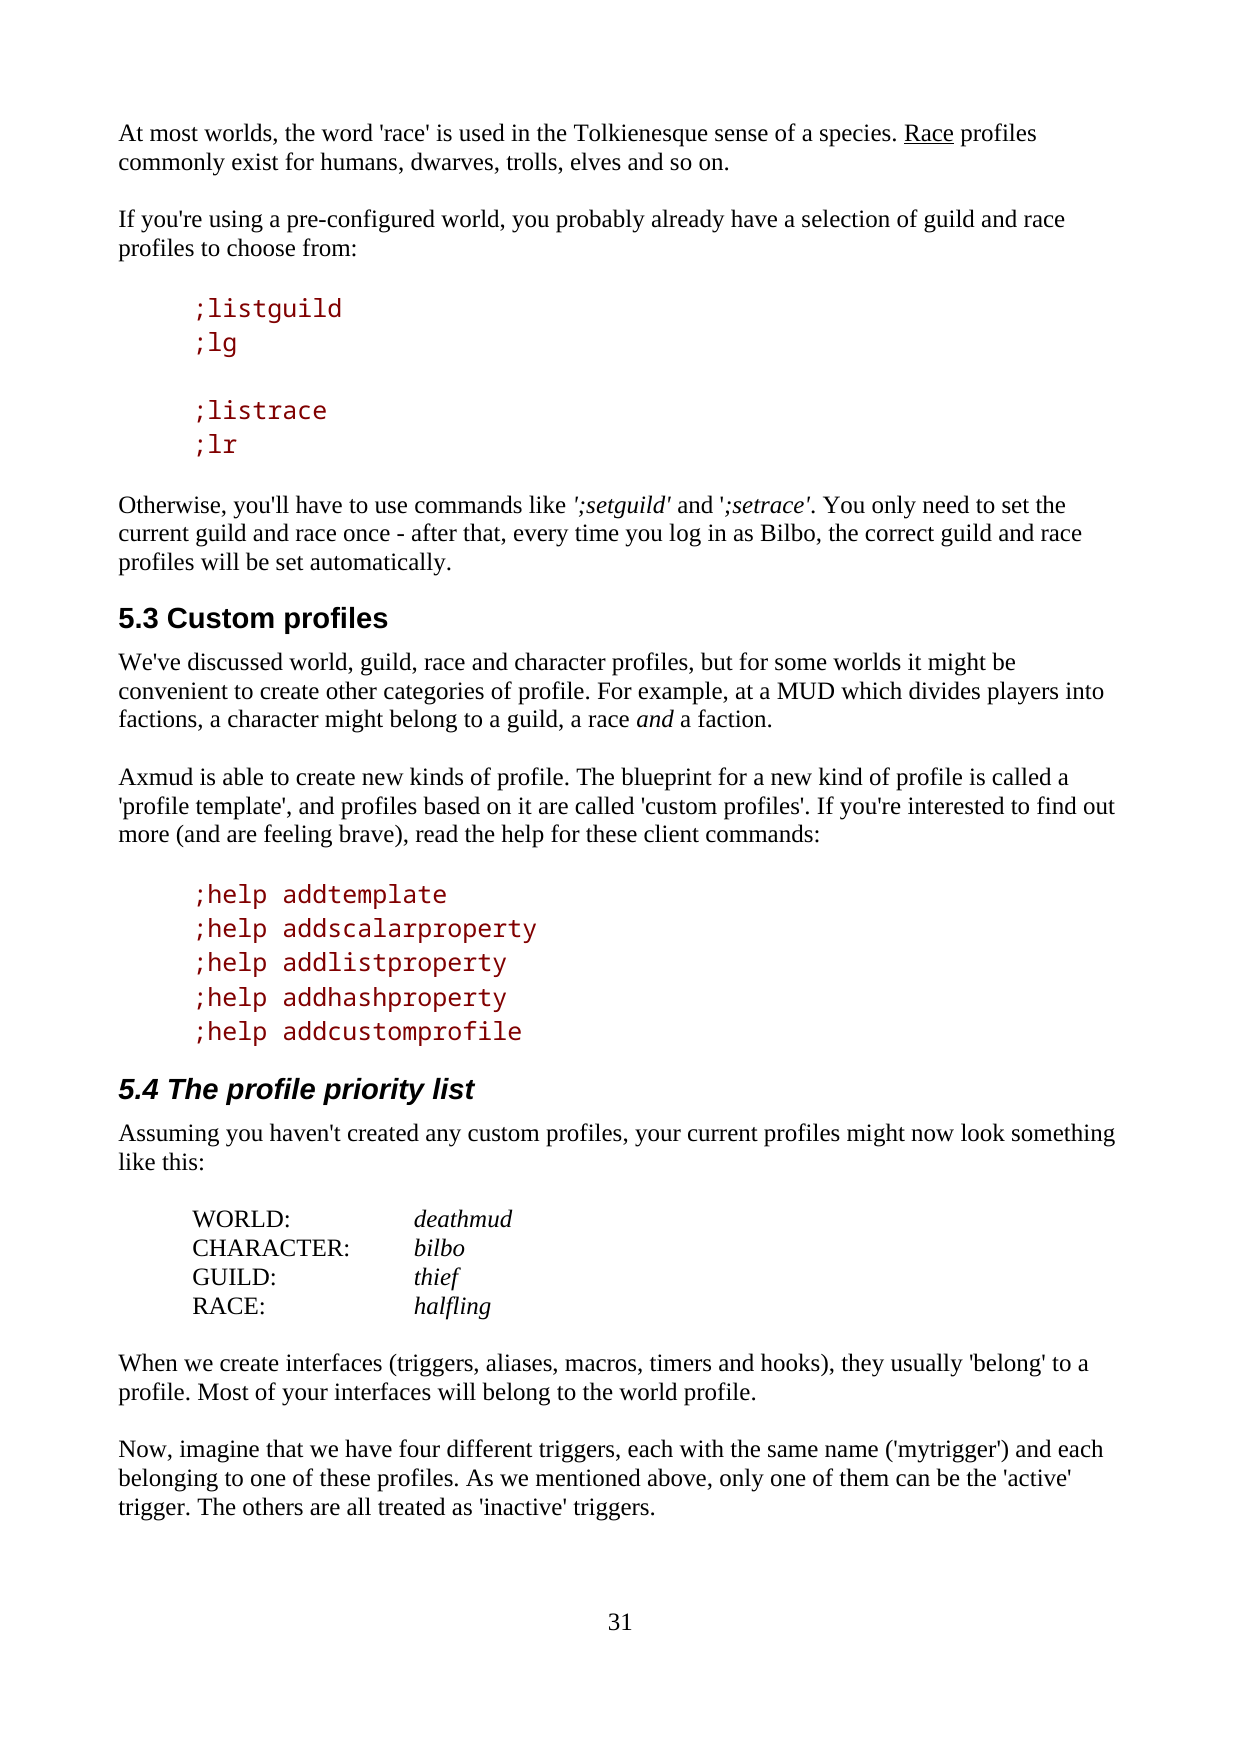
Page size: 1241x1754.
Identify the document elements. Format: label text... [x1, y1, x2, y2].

text ;listrace [118, 393, 1122, 427]
text Now, imagine that we have four different triggers, each with the same name ('mytrigger') and each belonging to one of these profiles. As we mentioned above, only one of them can be the 'active' trigger. The others are all treated as 'inactive' triggers. [118, 1434, 1122, 1521]
text Assuming you haven't created any custom profiles, your current profiles might now look something like this: [118, 1118, 1122, 1176]
text ;help addscalarproperty [118, 911, 1122, 945]
text RACE: halfling [118, 1291, 1122, 1319]
subtitle 5.3 Custom profiles [118, 601, 1122, 634]
text Axmud is able to create new kinds of profile. The blueprint for a new kind of profile is called a 'profile template', and profiles based on it are called 'custom profiles'. If you're interested to find out more (and are feeling brave), read the help for these client commands: [118, 762, 1122, 848]
text If you're using a pre-configured world, you probably already have a selection of guild and race profiles to choose from: [118, 204, 1122, 262]
text WORLD: deathmud [118, 1204, 1122, 1233]
text ;listguild [118, 291, 1122, 325]
text ;help addlistproperty [118, 945, 1122, 979]
text Otherwise, you'll have to use commands like ';setguild' and ';setrace'. You only need to set the current guild and race once - after that, every time you log in as Bilbo, the correct guild and race profiles will be set automatically. [118, 490, 1122, 576]
text ;help addtemplate [118, 877, 1122, 911]
text ;help addhashproperty [118, 979, 1122, 1013]
subtitle 5.4 The profile priority list [118, 1072, 1122, 1106]
text ;help addcustomprofile [118, 1013, 1122, 1047]
text CHARACTER: bilbo [118, 1233, 1122, 1262]
text We've discussed world, guild, race and character profiles, but for some worlds it might be convenient to create other categories of profile. For example, at a MUD which divides players into factions, a character might belong to a guild, a race and a faction. [118, 647, 1122, 733]
text When we create interfaces (triggers, aliases, macros, timers and hooks), they usually 'belong' to a profile. Most of your interfaces will belong to the world profile. [118, 1348, 1122, 1406]
text At most worlds, the word 'race' is used in the Tolkienesque sense of a species. Race profiles commonly exist for humans, dwarves, trolls, elves and so on. [118, 118, 1122, 176]
text ;lr [118, 427, 1122, 461]
text ;lg [118, 325, 1122, 359]
text GUILD: thief [118, 1262, 1122, 1291]
